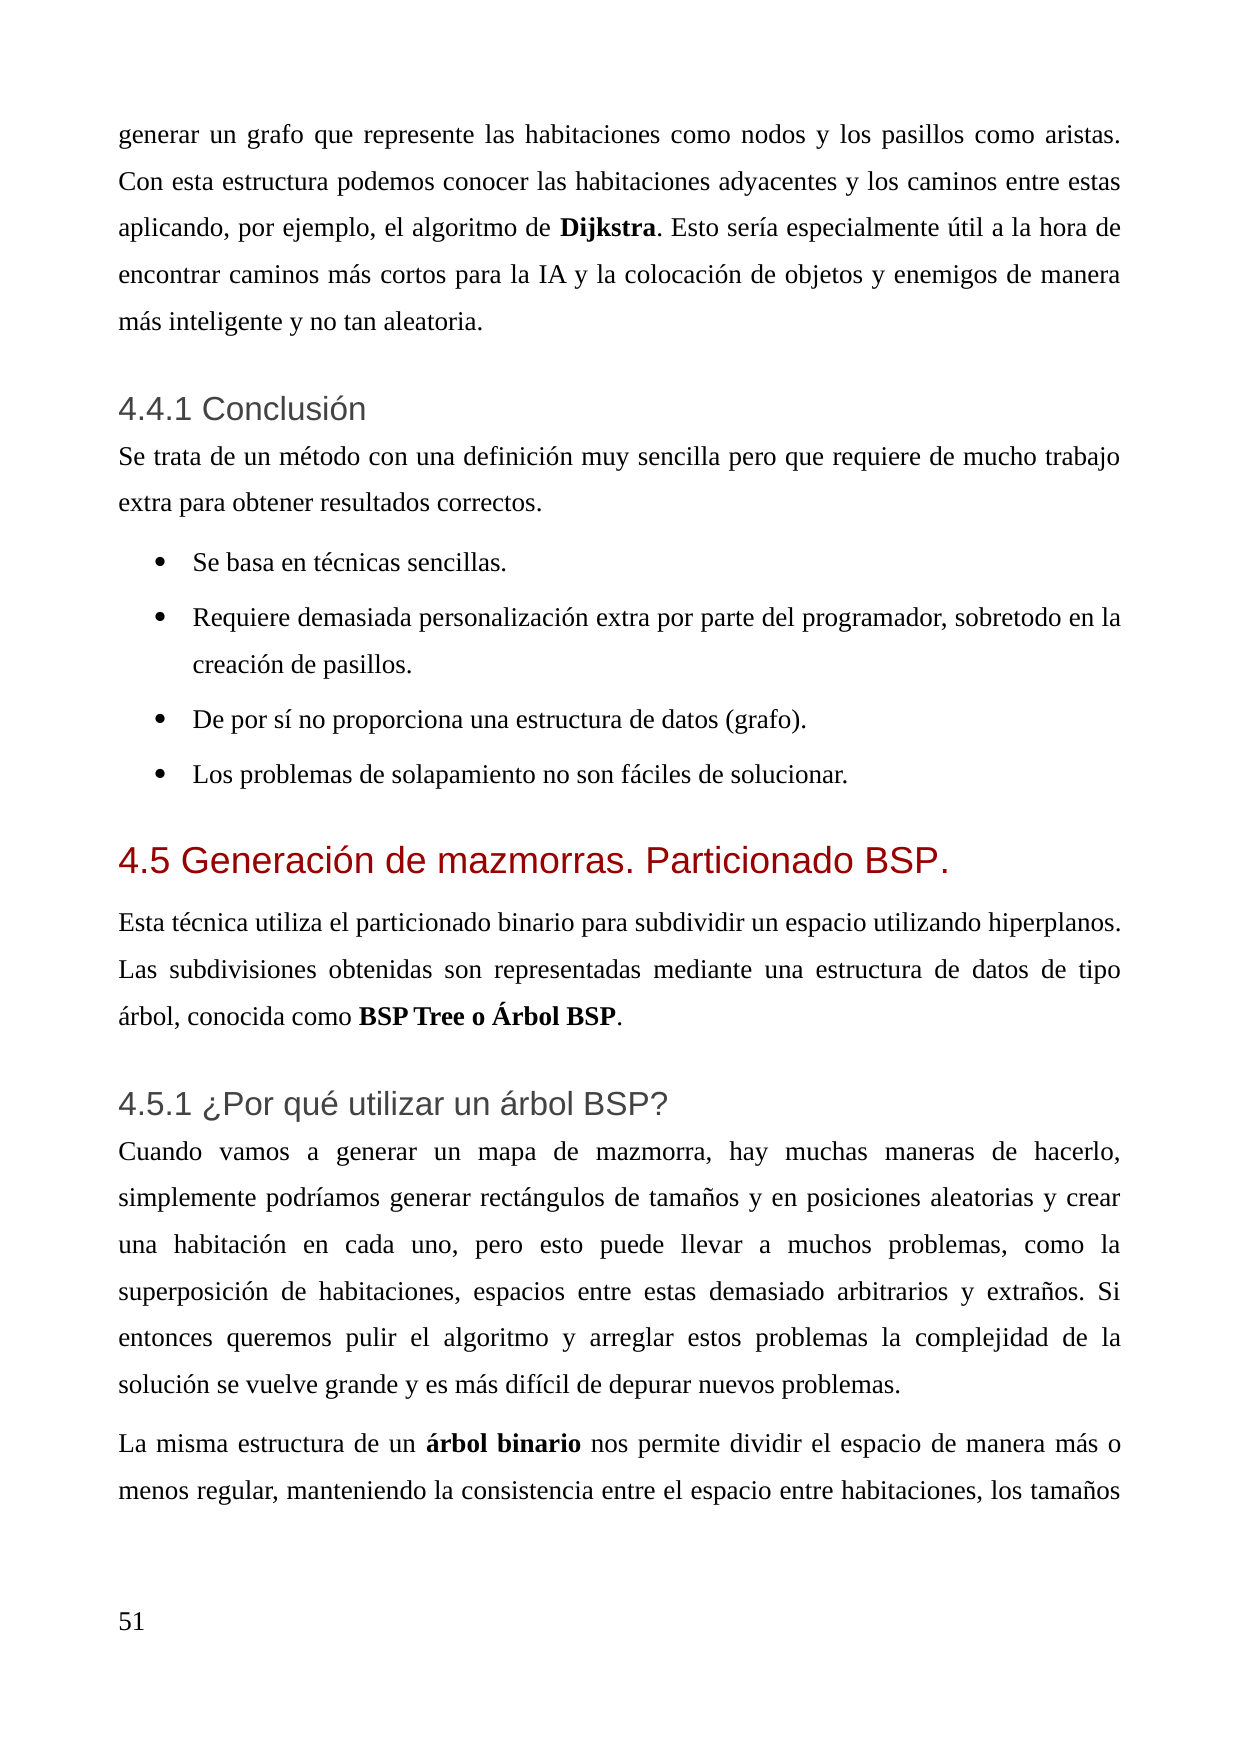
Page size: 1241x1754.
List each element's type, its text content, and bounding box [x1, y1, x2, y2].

text Se trata de un método con una definición muy sencilla pero que requiere de mucho trabajo extra para obtener resultados correctos. [118, 440, 1122, 518]
text La misma estructura de un árbol binario nos permite dividir el espacio de manera más o menos regular, manteniendo la consistencia entre el espacio entre habitaciones, los tamaños [118, 1427, 1122, 1505]
list De por sí no proporciona una estructura de datos (grafo). [155, 703, 1122, 734]
list Se basa en técnicas sencillas. [155, 546, 1122, 577]
subtitle Conclusión [118, 389, 1122, 427]
list Los problemas de solapamiento no son fáciles de solucionar. [155, 758, 1122, 789]
subtitle ¿Por qué utilizar un árbol BSP? [118, 1084, 1122, 1122]
text Esta técnica utiliza el particionado binario para subdividir un espacio utilizando hiperplanos. Las subdivisiones obtenidas son representadas mediante una estructura de datos de tipo árbol, conocida como BSP Tree o Árbol BSP. [118, 906, 1122, 1031]
list Requiere demasiada personalización extra por parte del programador, sobretodo en la creación de pasillos. [155, 601, 1122, 679]
subtitle Generación de mazmorras. Particionado BSP. [118, 838, 1122, 881]
text generar un grafo que represente las habitaciones como nodos y los pasillos como aristas. Con esta estructura podemos conocer las habitaciones adyacentes y los caminos entre estas aplicando, por ejemplo, el algoritmo de Dijkstra. Esto sería especialmente útil a la hora de encontrar caminos más cortos para la IA y la colocación de objetos y enemigos de manera más inteligente y no tan aleatoria. [118, 118, 1122, 336]
text Cuando vamos a generar un mapa de mazmorra, hay muchas maneras de hacerlo, simplemente podríamos generar rectángulos de tamaños y en posiciones aleatorias y crear una habitación en cada uno, pero esto puede llevar a muchos problemas, como la superposición de habitaciones, espacios entre estas demasiado arbitrarios y extraños. Si entonces queremos pulir el algoritmo y arreglar estos problemas la complejidad de la solución se vuelve grande y es más difícil de depurar nuevos problemas. [118, 1135, 1122, 1399]
